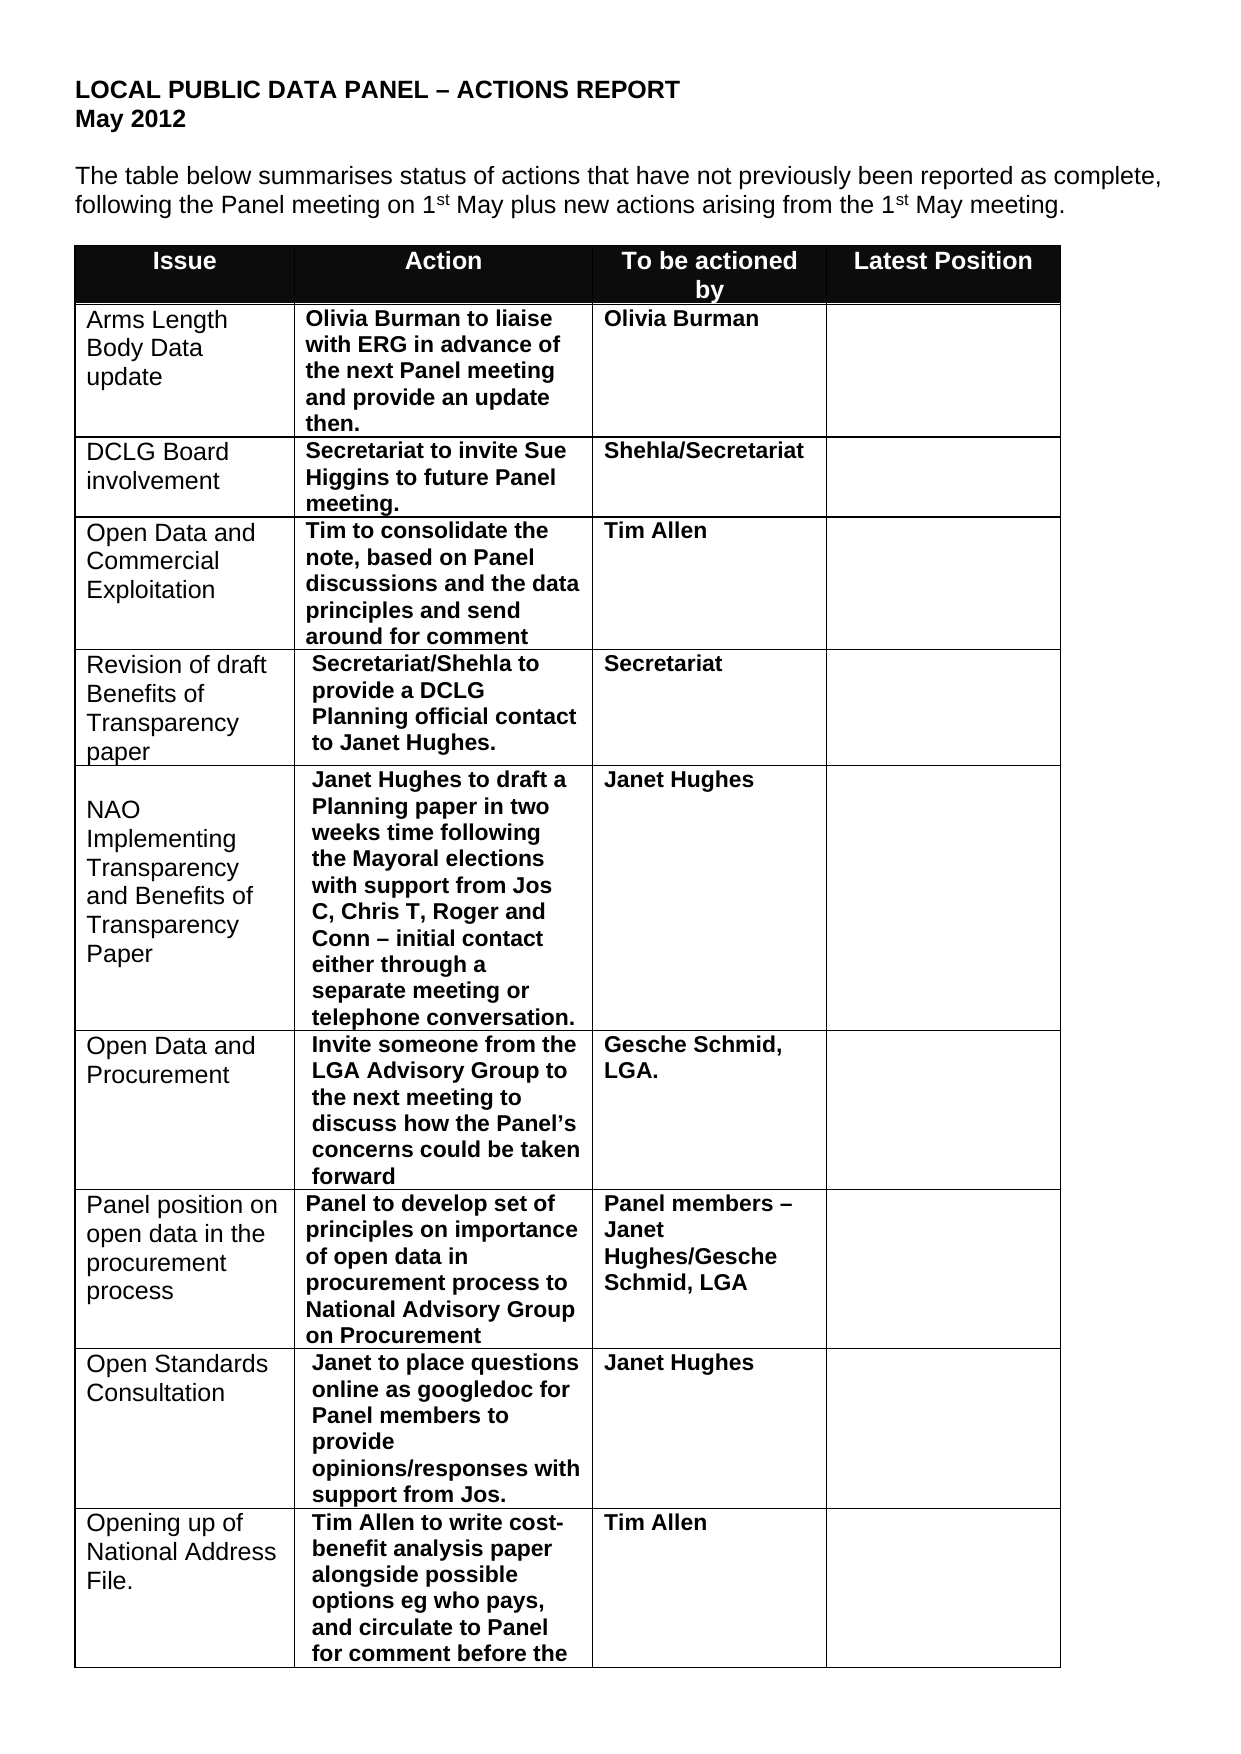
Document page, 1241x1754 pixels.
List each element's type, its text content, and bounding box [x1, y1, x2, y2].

table_header Action [295, 246, 592, 303]
table_cell [827, 518, 1060, 649]
table_cell [827, 305, 1060, 436]
table_cell Janet Hughes [593, 1349, 826, 1507]
table_cell Olivia Burman [593, 305, 826, 436]
table_cell [827, 1190, 1060, 1348]
table_cell [827, 1349, 1060, 1507]
table_cell [827, 1509, 1060, 1667]
table_cell Gesche Schmid, LGA. [593, 1031, 826, 1189]
table_header Latest Position [827, 246, 1060, 303]
table_cell Olivia Burman to liaise with ERG in advance of the next Panel meeting and provide an update then. [295, 305, 592, 436]
table_cell Open Standards Consultation [76, 1349, 294, 1507]
table_cell NAO Implementing Transparency and Benefits of Transparency Paper [76, 766, 294, 1030]
table_cell Janet Hughes [593, 766, 826, 1030]
table_cell Secretariat to invite Sue Higgins to future Panel meeting. [295, 438, 592, 516]
table_cell Panel to develop set of principles on importance of open data in procurement process to National Advisory Group on Procurement [295, 1190, 592, 1348]
text May 2012 [75, 104, 1169, 132]
table_cell Invite someone from the LGA Advisory Group to the next meeting to discuss how the Panel’s concerns could be taken forward [295, 1031, 592, 1189]
text LOCAL PUBLIC DATA PANEL – ACTIONS REPORT [75, 75, 1169, 104]
table_cell [827, 766, 1060, 1030]
table_cell Secretariat [593, 650, 826, 765]
table_cell Janet to place questions online as googledoc for Panel members to provide opinions/responses with support from Jos. [295, 1349, 592, 1507]
table_header Issue [76, 246, 294, 303]
table_cell Tim Allen to write cost-benefit analysis paper alongside possible options eg who pays, and circulate to Panel for comment before the [295, 1509, 592, 1667]
table_cell Arms Length Body Data update [76, 305, 294, 436]
table_cell Tim to consolidate the note, based on Panel discussions and the data principles and send around for comment [295, 518, 592, 649]
table_cell Panel position on open data in the procurement process [76, 1190, 294, 1348]
table_cell Open Data and Procurement [76, 1031, 294, 1189]
table_cell Janet Hughes to draft a Planning paper in two weeks time following the Mayoral elections with support from Jos C, Chris T, Roger and Conn – initial contact either through a separate meeting or telephone conversation. [295, 766, 592, 1030]
table_cell Open Data and Commercial Exploitation [76, 518, 294, 649]
table_cell Secretariat/Shehla to provide a DCLG Planning official contact to Janet Hughes. [295, 650, 592, 765]
table_cell DCLG Board involvement [76, 438, 294, 516]
table_cell [827, 650, 1060, 765]
table_cell Tim Allen [593, 518, 826, 649]
table_cell Opening up of National Address File. [76, 1509, 294, 1667]
table_header To be actioned by [593, 246, 826, 303]
table_cell Tim Allen [593, 1509, 826, 1667]
table_cell [827, 438, 1060, 516]
table_cell [827, 1031, 1060, 1189]
table_cell Panel members – Janet Hughes/Gesche Schmid, LGA [593, 1190, 826, 1348]
text The table below summarises status of actions that have not previously been reported as complete, following the Panel meeting on 1st May plus new actions arising from the 1st May meeting. [75, 161, 1169, 219]
table_cell Shehla/Secretariat [593, 438, 826, 516]
table_cell Revision of draft Benefits of Transparency paper [76, 650, 294, 765]
